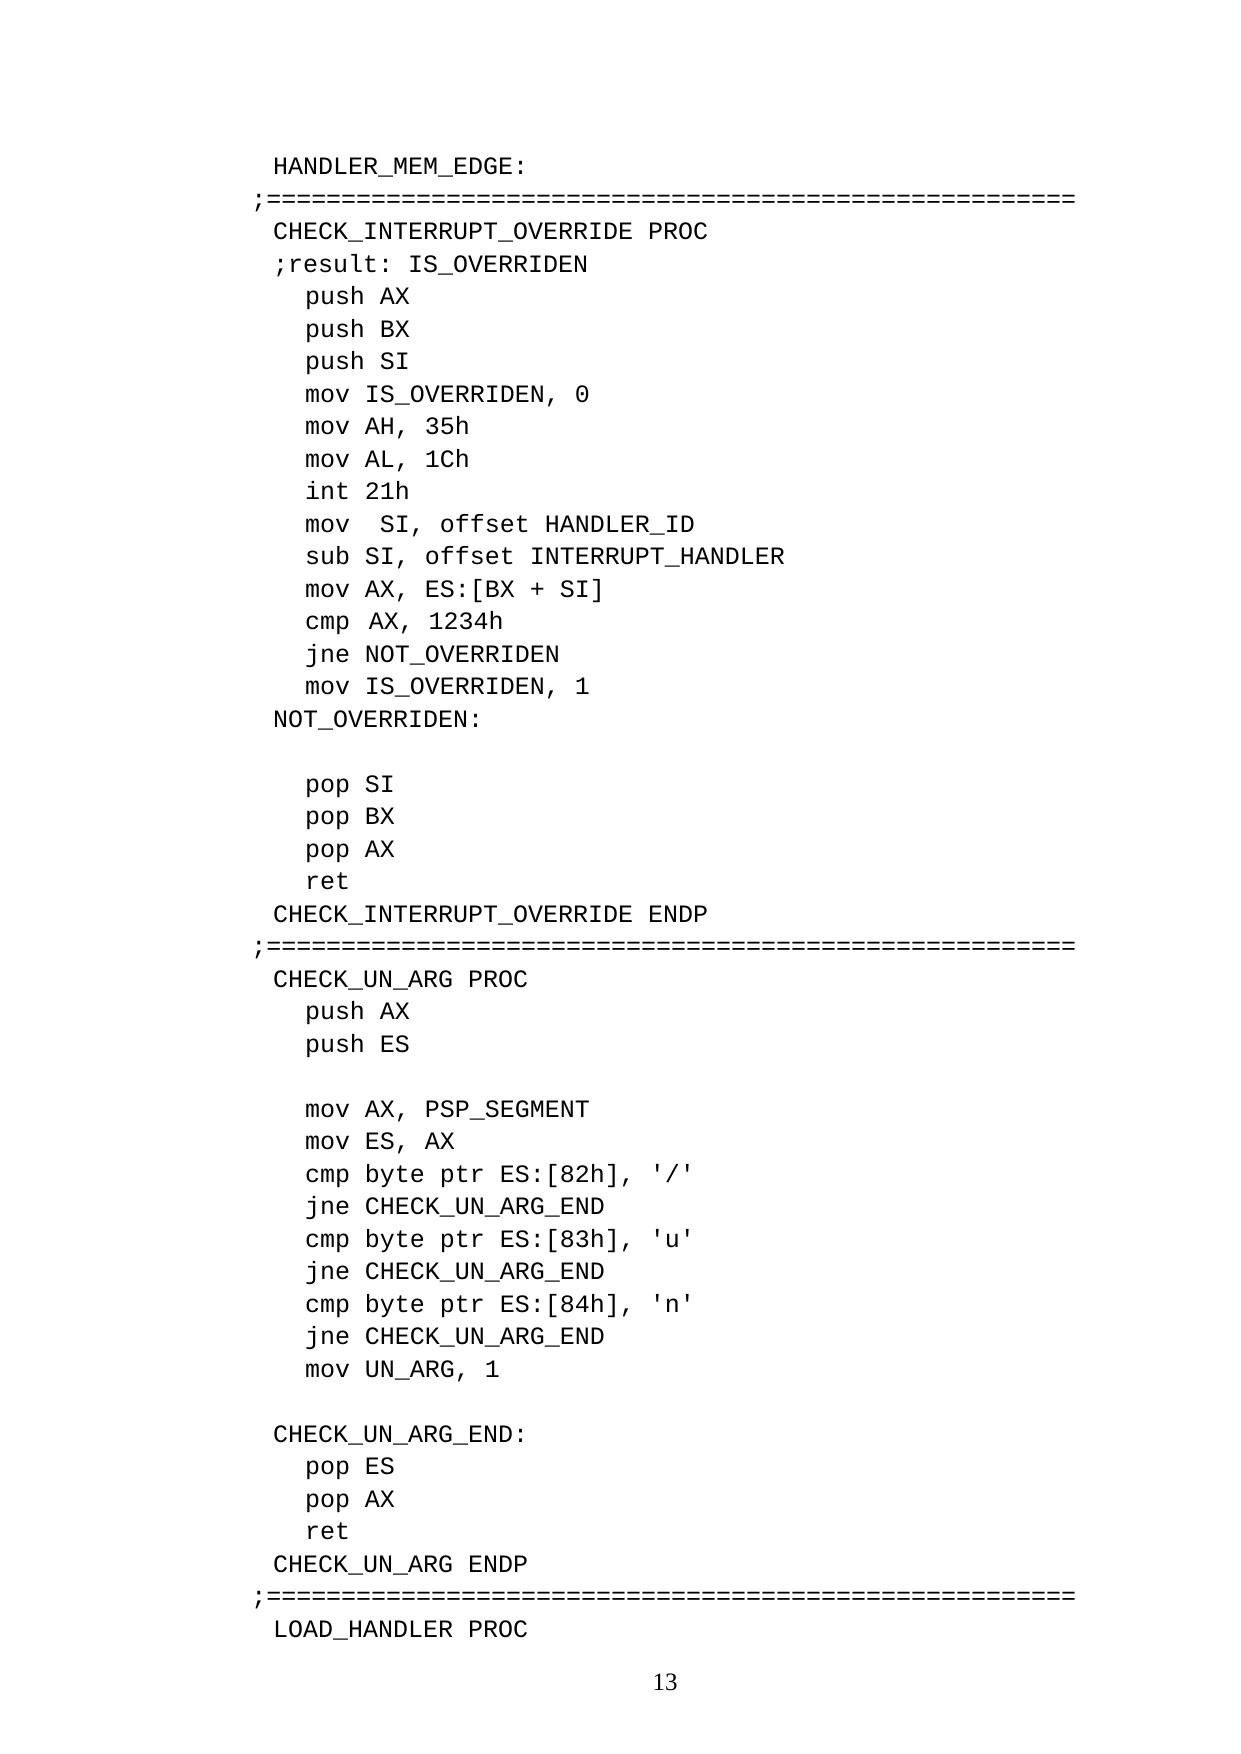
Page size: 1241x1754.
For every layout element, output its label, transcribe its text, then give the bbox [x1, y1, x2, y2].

text LOAD_HANDLER PROC [177, 1616, 1152, 1644]
text push SI [177, 349, 1152, 377]
text CHECK_INTERRUPT_OVERRIDE PROC [177, 219, 1152, 247]
text ret [177, 1519, 1152, 1547]
text push ES [177, 1031, 1152, 1059]
text CHECK_UN_ARG PROC [177, 966, 1152, 994]
text pop AX [177, 1486, 1152, 1514]
text mov AH, 35h [177, 414, 1152, 442]
text mov IS_OVERRIDEN, 0 [177, 381, 1152, 409]
text pop BX [177, 804, 1152, 832]
text sub SI, offset INTERRUPT_HANDLER [177, 544, 1152, 572]
text pop SI [177, 771, 1152, 799]
text cmp byte ptr ES:[83h], 'u' [177, 1226, 1152, 1254]
text CHECK_UN_ARG_END: [177, 1421, 1152, 1449]
text mov AX, ES:[BX + SI] [177, 576, 1152, 604]
text NOT_OVERRIDEN: [177, 706, 1152, 734]
text jne CHECK_UN_ARG_END [177, 1259, 1152, 1287]
text jne NOT_OVERRIDEN [177, 641, 1152, 669]
text mov AX, PSP_SEGMENT [177, 1096, 1152, 1124]
text jne CHECK_UN_ARG_END [177, 1194, 1152, 1222]
text pop ES [177, 1454, 1152, 1482]
text HANDLER_MEM_EDGE: [177, 154, 1152, 182]
text cmp AX, 1234h [177, 609, 1152, 637]
text jne CHECK_UN_ARG_END [177, 1324, 1152, 1352]
text push AX [177, 284, 1152, 312]
text CHECK_UN_ARG ENDP [177, 1551, 1152, 1579]
text mov SI, offset HANDLER_ID [177, 511, 1152, 539]
text ;====================================================== [177, 934, 1152, 962]
text pop AX [177, 836, 1152, 864]
text mov UN_ARG, 1 [177, 1356, 1152, 1384]
text ;====================================================== [177, 186, 1152, 214]
text ;result: IS_OVERRIDEN [177, 251, 1152, 279]
text push AX [177, 999, 1152, 1027]
text cmp byte ptr ES:[82h], '/' [177, 1161, 1152, 1189]
text mov AL, 1Ch [177, 446, 1152, 474]
text mov ES, AX [177, 1129, 1152, 1157]
text ret [177, 869, 1152, 897]
text int 21h [177, 479, 1152, 507]
text ;====================================================== [177, 1584, 1152, 1612]
text CHECK_INTERRUPT_OVERRIDE ENDP [177, 901, 1152, 929]
text push BX [177, 316, 1152, 344]
text cmp byte ptr ES:[84h], 'n' [177, 1291, 1152, 1319]
text mov IS_OVERRIDEN, 1 [177, 674, 1152, 702]
